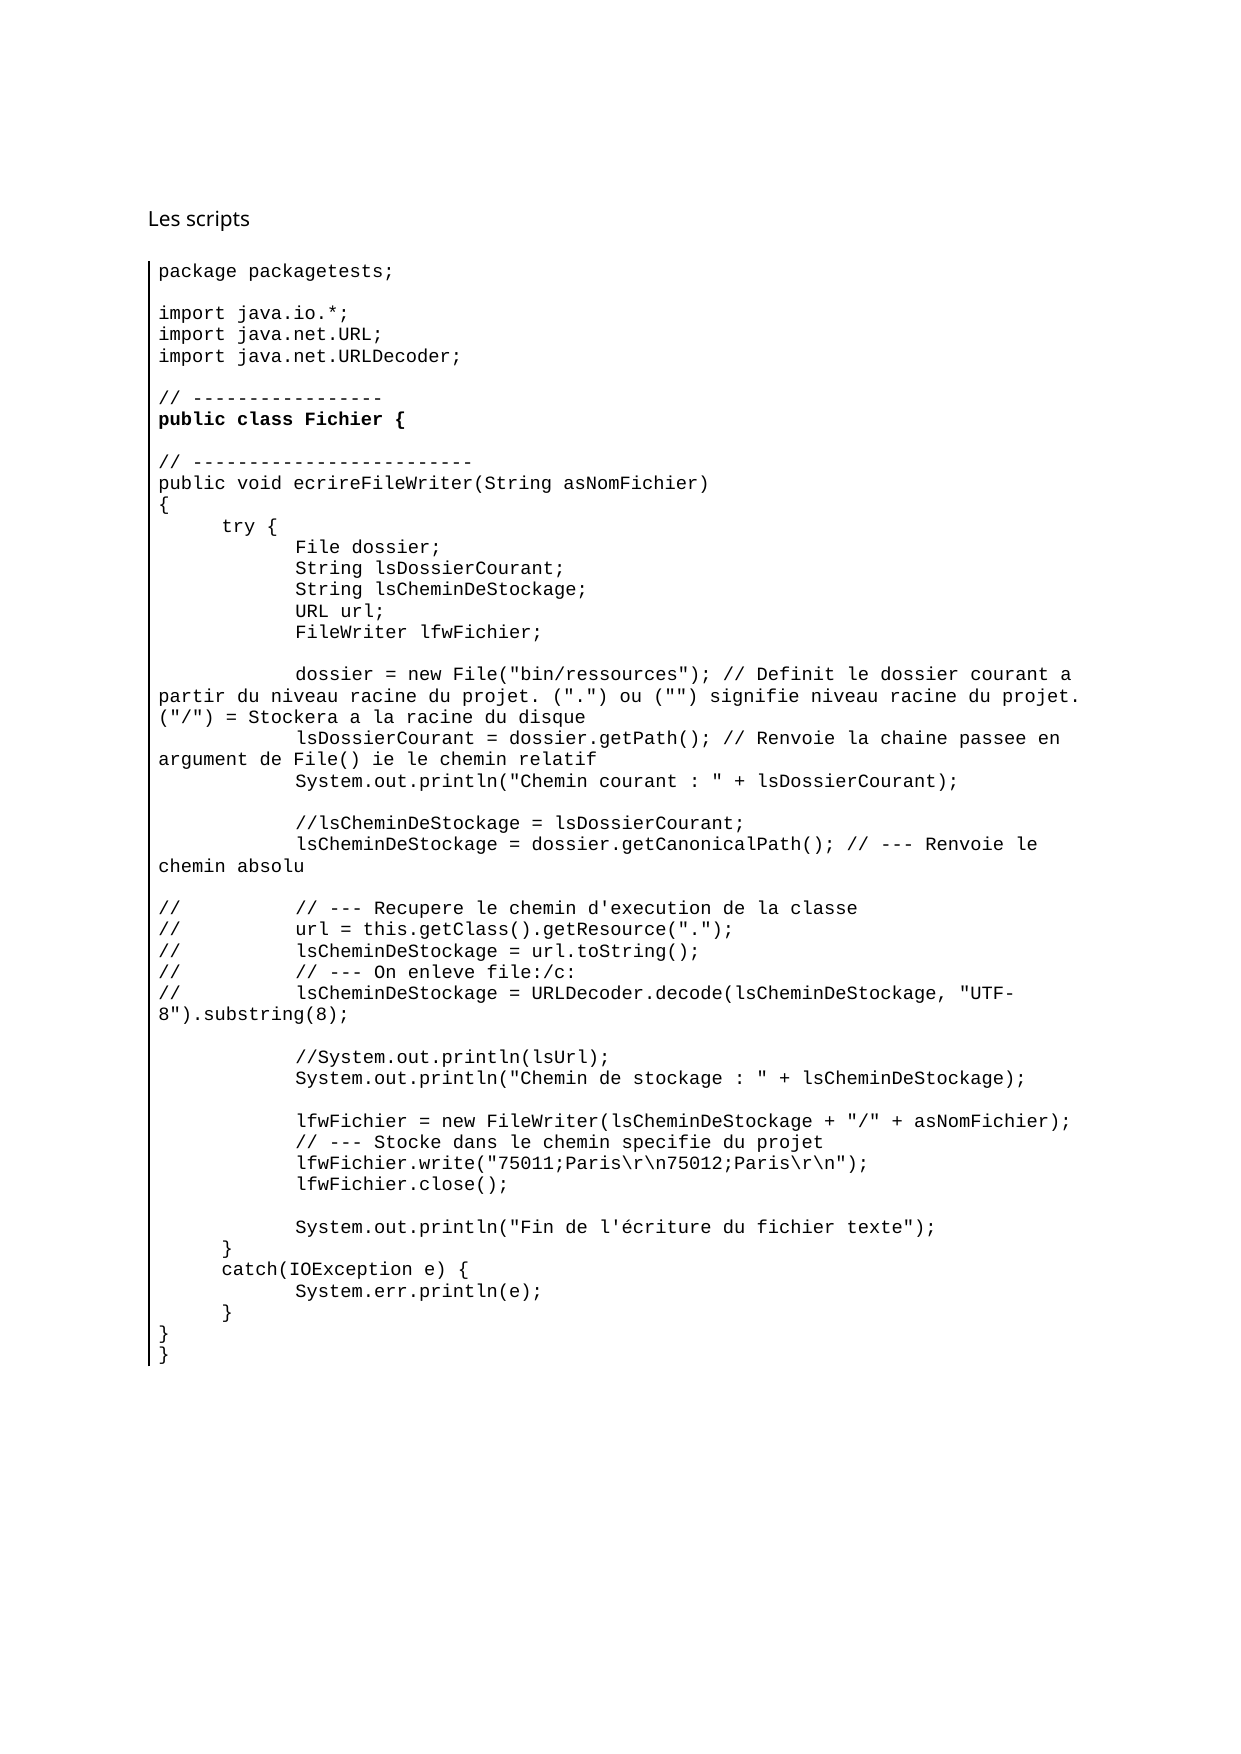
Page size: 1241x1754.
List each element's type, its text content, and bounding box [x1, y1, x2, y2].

text public void ecrireFileWriter(String asNomFichier) [150, 474, 1092, 495]
text dossier = new File("bin/ressources"); // Definit le dossier courant a partir du niveau racine du projet. (".") ou ("") signifie niveau racine du projet. ("/") = Stockera a la racine du disque [150, 665, 1092, 729]
text package packagetests; [150, 261, 1092, 283]
text //lsCheminDeStockage = lsDossierCourant; [150, 814, 1092, 835]
text try { [150, 516, 1092, 538]
text System.out.println("Fin de l'écriture du fichier texte"); [150, 1218, 1092, 1239]
text Les scripts [148, 204, 1092, 233]
text // ----------------- [150, 389, 1092, 410]
text // ------------------------- [150, 453, 1092, 474]
text // // --- Recupere le chemin d'execution de la classe [150, 899, 1092, 920]
text // url = this.getClass().getResource("."); [150, 920, 1092, 941]
text catch(IOException e) { [150, 1260, 1092, 1281]
text System.out.println("Chemin de stockage : " + lsCheminDeStockage); [150, 1069, 1092, 1090]
text File dossier; [150, 538, 1092, 559]
text System.out.println("Chemin courant : " + lsDossierCourant); [150, 771, 1092, 793]
text lfwFichier.close(); [150, 1175, 1092, 1196]
text } [150, 1239, 1092, 1260]
text lsCheminDeStockage = dossier.getCanonicalPath(); // --- Renvoie le chemin absolu [150, 835, 1092, 878]
text // lsCheminDeStockage = url.toString(); [150, 941, 1092, 963]
text import java.net.URL; [150, 325, 1092, 346]
text } [150, 1324, 1092, 1345]
text //System.out.println(lsUrl); [150, 1048, 1092, 1069]
text } [150, 1303, 1092, 1324]
text // // --- On enleve file:/c: [150, 963, 1092, 984]
text public class Fichier { [150, 410, 1092, 431]
text lsDossierCourant = dossier.getPath(); // Renvoie la chaine passee en argument de File() ie le chemin relatif [150, 729, 1092, 771]
text // lsCheminDeStockage = URLDecoder.decode(lsCheminDeStockage, "UTF-8").substring(8); [150, 984, 1092, 1026]
text FileWriter lfwFichier; [150, 623, 1092, 644]
text String lsCheminDeStockage; [150, 580, 1092, 601]
text lfwFichier.write("75011;Paris\r\n75012;Paris\r\n"); [150, 1154, 1092, 1175]
text import java.net.URLDecoder; [150, 346, 1092, 368]
text String lsDossierCourant; [150, 559, 1092, 580]
text // --- Stocke dans le chemin specifie du projet [150, 1133, 1092, 1154]
text URL url; [150, 601, 1092, 623]
text System.err.println(e); [150, 1281, 1092, 1303]
text lfwFichier = new FileWriter(lsCheminDeStockage + "/" + asNomFichier); [150, 1111, 1092, 1133]
text } [150, 1345, 1092, 1366]
text import java.io.*; [150, 304, 1092, 325]
text { [150, 495, 1092, 516]
